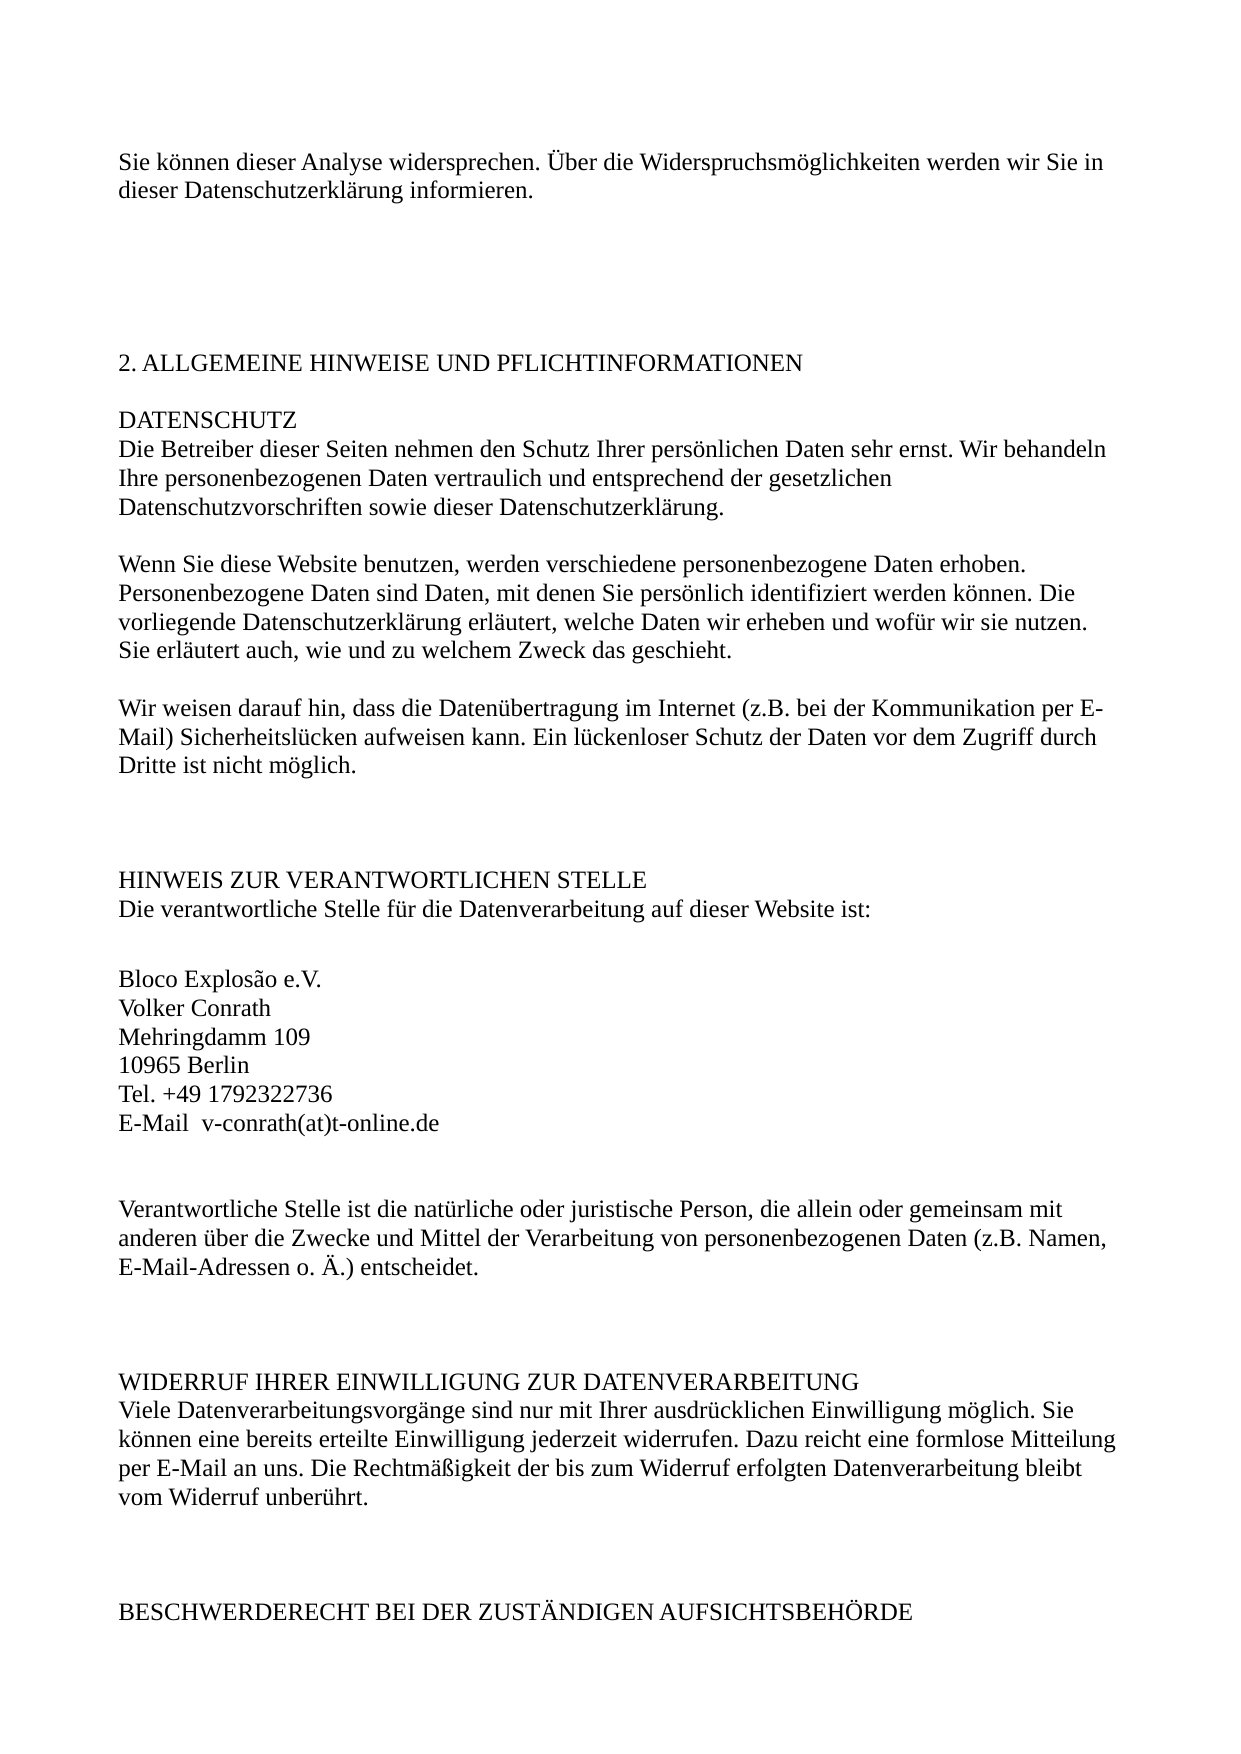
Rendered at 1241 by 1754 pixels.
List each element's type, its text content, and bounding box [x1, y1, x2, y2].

text Bloco Explosão e.V. [118, 964, 1122, 993]
text Mehringdamm 109 [118, 1022, 1122, 1051]
text Sie können dieser Analyse widersprechen. Über die Widerspruchsmöglichkeiten werden wir Sie in dieser Datenschutzerklärung informieren. 2. ALLGEMEINE HINWEISE UND PFLICHTINFORMATIONEN DATENSCHUTZ Die Betreiber dieser Seiten nehmen den Schutz Ihrer persönlichen Daten sehr ernst. Wir behandeln Ihre personenbezogenen Daten vertraulich und entsprechend der gesetzlichen Datenschutzvorschriften sowie dieser Datenschutzerklärung. Wenn Sie diese Website benutzen, werden verschiedene personenbezogene Daten erhoben. Personenbezogene Daten sind Daten, mit denen Sie persönlich identifiziert werden können. Die vorliegende Datenschutzerklärung erläutert, welche Daten wir erheben und wofür wir sie nutzen. Sie erläutert auch, wie und zu welchem Zweck das geschieht. Wir weisen darauf hin, dass die Datenübertragung im Internet (z.B. bei der Kommunikation per E-Mail) Sicherheitslücken aufweisen kann. Ein lückenloser Schutz der Daten vor dem Zugriff durch Dritte ist nicht möglich. HINWEIS ZUR VERANTWORTLICHEN STELLE Die verantwortliche Stelle für die Datenverarbeitung auf dieser Website ist: [118, 118, 1122, 952]
text Tel. +49 1792322736 [118, 1079, 1122, 1108]
text Volker Conrath [118, 993, 1122, 1022]
text E-Mail v-conrath(at)t-online.de [118, 1108, 1122, 1137]
text Verantwortliche Stelle ist die natürliche oder juristische Person, die allein oder gemeinsam mit anderen über die Zwecke und Mittel der Verarbeitung von personenbezogenen Daten (z.B. Namen, E-Mail-Adressen o. Ä.) entscheidet. WIDERRUF IHRER EINWILLIGUNG ZUR DATENVERARBEITUNG Viele Datenverarbeitungsvorgänge sind nur mit Ihrer ausdrücklichen Einwilligung möglich. Sie können eine bereits erteilte Einwilligung jederzeit widerrufen. Dazu reicht eine formlose Mitteilung per E-Mail an uns. Die Rechtmäßigkeit der bis zum Widerruf erfolgten Datenverarbeitung bleibt vom Widerruf unberührt. BESCHWERDERECHT BEI DER ZUSTÄNDIGEN AUFSICHTSBEHÖRDE [118, 1137, 1122, 1626]
text 10965 Berlin [118, 1051, 1122, 1079]
